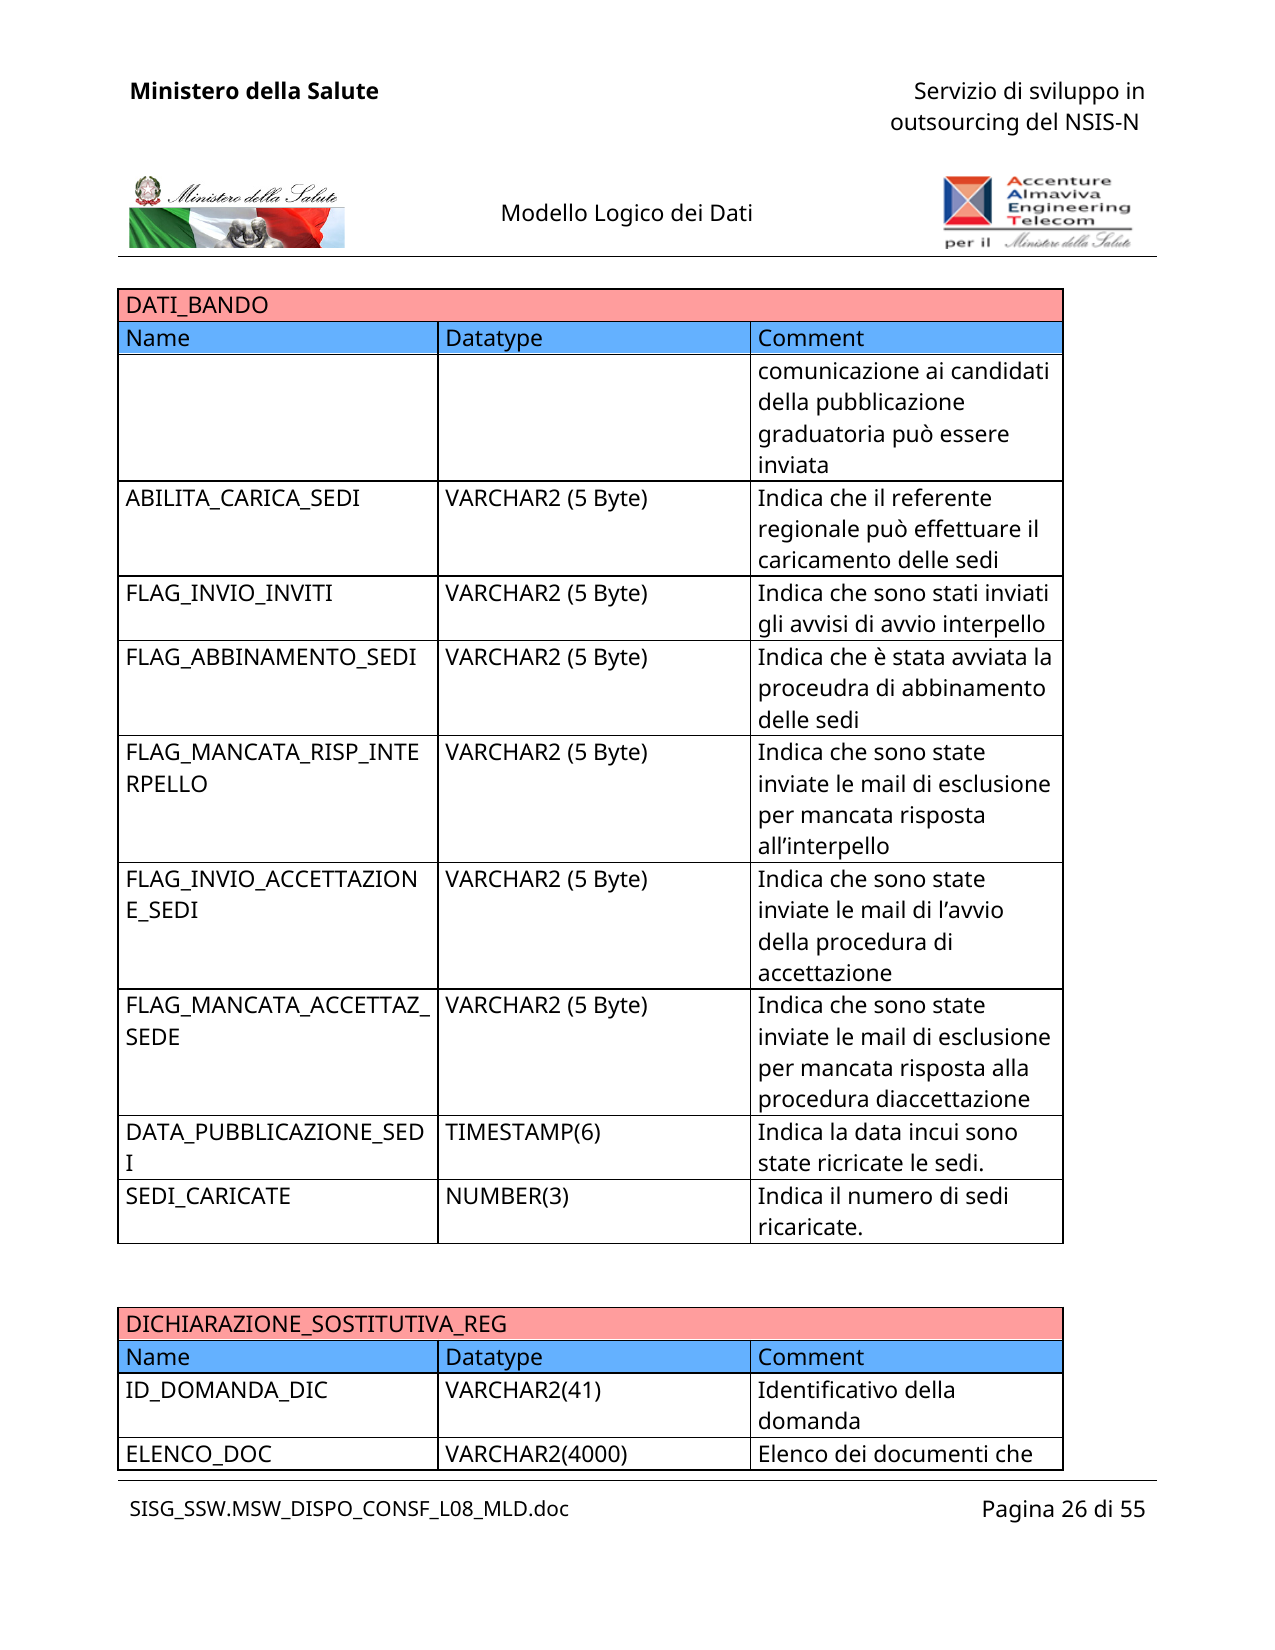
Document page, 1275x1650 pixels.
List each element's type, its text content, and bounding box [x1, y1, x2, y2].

table_cell VARCHAR2 (5 Byte) [439, 577, 750, 639]
table_cell Comment [751, 322, 1062, 353]
table_cell Indica che il referente regionale può effettuare il caricamento delle sedi [751, 482, 1062, 575]
table_cell Indica che sono state inviate le mail di esclusione per mancata risposta all’interpello [751, 736, 1062, 861]
table_cell Identificativo della domanda [751, 1374, 1062, 1436]
table_header DATI_BANDO [119, 290, 1062, 321]
table_cell comunicazione ai candidati della pubblicazione graduatoria può essere inviata [751, 355, 1062, 480]
table_cell Indica che è stata avviata la proceudra di abbinamento delle sedi [751, 641, 1062, 735]
table_cell Name [119, 1341, 437, 1372]
table_cell ELENCO_DOC [119, 1438, 437, 1469]
table_cell ABILITA_CARICA_SEDI [119, 482, 437, 575]
table_cell FLAG_INVIO_ACCETTAZIONE_SEDI [119, 863, 437, 988]
table_header DICHIARAZIONE_SOSTITUTIVA_REG [119, 1308, 1062, 1339]
table_cell VARCHAR2 (5 Byte) [439, 736, 750, 861]
table_cell VARCHAR2(41) [439, 1374, 750, 1436]
table_cell Indica il numero di sedi ricaricate. [751, 1180, 1062, 1243]
table_cell Indica che sono state inviate le mail di l’avvio della procedura di accettazione [751, 863, 1062, 988]
table_cell FLAG_MANCATA_ACCETTAZ_SEDE [119, 990, 437, 1114]
table_cell VARCHAR2 (5 Byte) [439, 482, 750, 575]
table_cell [119, 355, 437, 480]
table_cell FLAG_MANCATA_RISP_INTERPELLO [119, 736, 437, 861]
table_cell Datatype [439, 1341, 750, 1372]
table_cell Elenco dei documenti che [751, 1438, 1062, 1469]
table_cell SEDI_CARICATE [119, 1180, 437, 1243]
table_cell VARCHAR2(4000) [439, 1438, 750, 1469]
table_cell NUMBER(3) [439, 1180, 750, 1243]
table_cell Comment [751, 1341, 1062, 1372]
table_cell ID_DOMANDA_DIC [119, 1374, 437, 1436]
table_cell Indica che sono stati inviati gli avvisi di avvio interpello [751, 577, 1062, 639]
table_cell VARCHAR2 (5 Byte) [439, 641, 750, 735]
table_cell Datatype [439, 322, 750, 353]
table_cell [439, 355, 750, 480]
table_cell FLAG_ABBINAMENTO_SEDI [119, 641, 437, 735]
table_cell TIMESTAMP(6) [439, 1116, 750, 1178]
table_cell VARCHAR2 (5 Byte) [439, 990, 750, 1114]
table_cell VARCHAR2 (5 Byte) [439, 863, 750, 988]
table_cell Name [119, 322, 437, 353]
table_cell FLAG_INVIO_INVITI [119, 577, 437, 639]
table_cell Indica che sono state inviate le mail di esclusione per mancata risposta alla procedura diaccettazione [751, 990, 1062, 1114]
table_cell DATA_PUBBLICAZIONE_SEDI [119, 1116, 437, 1178]
table_cell Indica la data incui sono state ricricate le sedi. [751, 1116, 1062, 1178]
